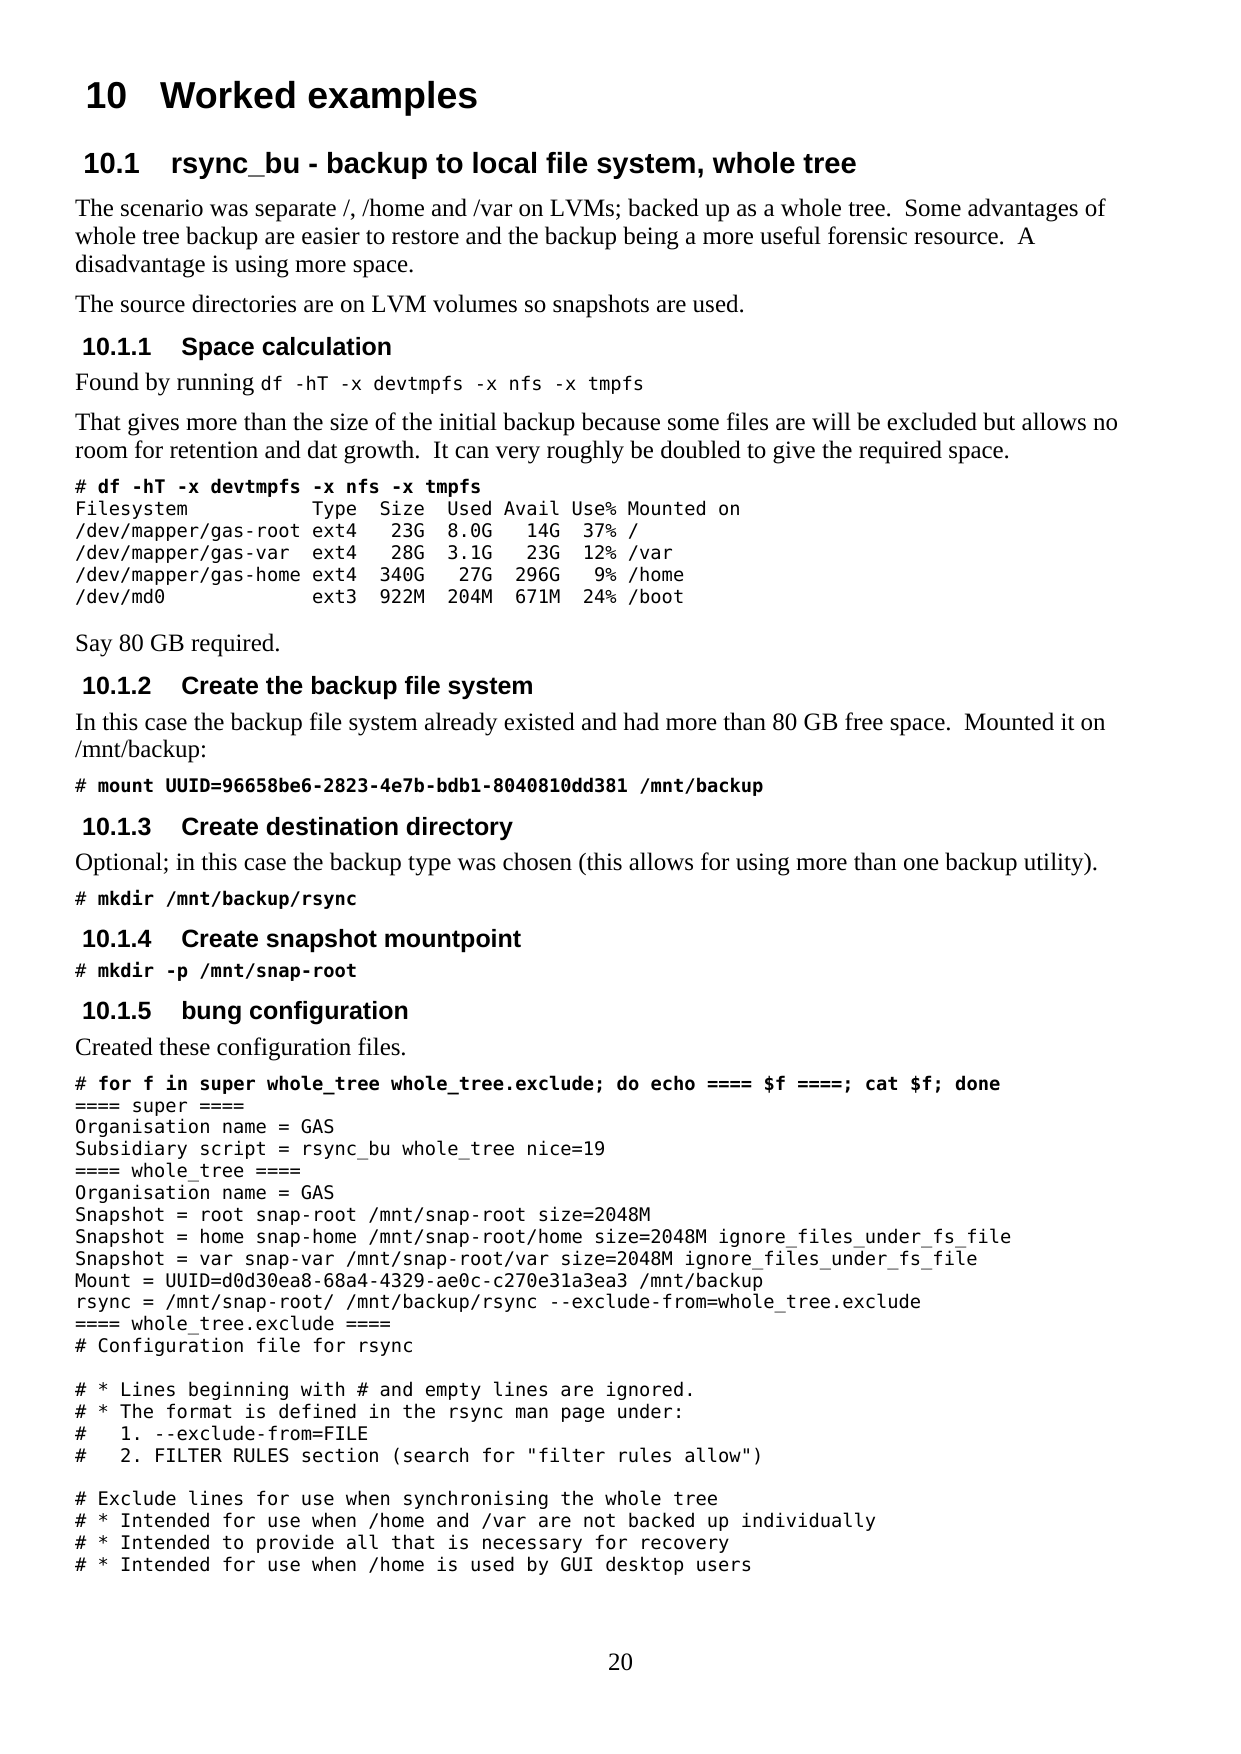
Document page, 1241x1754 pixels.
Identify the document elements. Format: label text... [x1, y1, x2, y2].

text # 2. FILTER RULES section (search for "filter rules allow") [75, 1445, 1166, 1467]
text # * Intended to provide all that is necessary for recovery [75, 1532, 1166, 1554]
text The source directories are on LVM volumes so snapshots are used. [75, 290, 1166, 318]
text In this case the backup file system already existed and had more than 80 GB free space. Mounted it on /mnt/backup: [75, 708, 1166, 763]
subtitle Create the backup file system [75, 672, 1166, 700]
text # * Lines beginning with # and empty lines are ignored. [75, 1379, 1166, 1401]
text The scenario was separate /, /home and /var on LVMs; backed up as a whole tree. Some advantages of whole tree backup are easier to restore and the backup being a more useful forensic resource. A disadvantage is using more space. [75, 194, 1166, 278]
text # Configuration file for rsync [75, 1335, 1166, 1357]
text Created these configuration files. [75, 1033, 1166, 1060]
subtitle rsync_bu - backup to local file system, whole tree [75, 147, 1166, 179]
text Found by running df -hT -x devtmpfs -x nfs -x tmpfs [75, 368, 1166, 396]
text Subsidiary script = rsync_bu whole_tree nice=19 [75, 1138, 1166, 1160]
text /dev/mapper/gas-home ext4 340G 27G 296G 9% /home [75, 564, 1166, 586]
text /dev/mapper/gas-var ext4 28G 3.1G 23G 12% /var [75, 542, 1166, 564]
subtitle bung configuration [75, 997, 1166, 1025]
text Say 80 GB required. [75, 629, 1166, 657]
subtitle Create snapshot mountpoint [75, 925, 1166, 953]
text Filesystem Type Size Used Avail Use% Mounted on [75, 498, 1166, 520]
text Organisation name = GAS [75, 1117, 1166, 1138]
text ==== super ==== [75, 1095, 1166, 1117]
text /dev/mapper/gas-root ext4 23G 8.0G 14G 37% / [75, 520, 1166, 542]
text ==== whole_tree ==== [75, 1160, 1166, 1182]
text # mount UUID=96658be6-2823-4e7b-bdb1-8040810dd381 /mnt/backup [75, 776, 1166, 797]
text ==== whole_tree.exclude ==== [75, 1313, 1166, 1335]
text # mkdir /mnt/backup/rsync [75, 888, 1166, 910]
subtitle Create destination directory [75, 812, 1166, 840]
text Snapshot = root snap-root /mnt/snap-root size=2048M [75, 1204, 1166, 1226]
text Optional; in this case the backup type was chosen (this allows for using more than one backup utility). [75, 848, 1166, 876]
text /dev/md0 ext3 922M 204M 671M 24% /boot [75, 586, 1166, 629]
text Snapshot = var snap-var /mnt/snap-root/var size=2048M ignore_files_under_fs_file [75, 1248, 1166, 1270]
subtitle Space calculation [75, 333, 1166, 361]
text # mkdir -p /mnt/snap-root [75, 960, 1166, 982]
text rsync = /mnt/snap-root/ /mnt/backup/rsync --exclude-from=whole_tree.exclude [75, 1292, 1166, 1313]
text # * The format is defined in the rsync man page under: [75, 1401, 1166, 1423]
subtitle Worked examples [75, 75, 1166, 117]
text # * Intended for use when /home is used by GUI desktop users [75, 1554, 1166, 1576]
text That gives more than the size of the initial backup because some files are will be excluded but allows no room for retention and dat growth. It can very roughly be doubled to give the required space. [75, 408, 1166, 464]
text Snapshot = home snap-home /mnt/snap-root/home size=2048M ignore_files_under_fs_file [75, 1226, 1166, 1248]
text Organisation name = GAS [75, 1182, 1166, 1204]
text # df -hT -x devtmpfs -x nfs -x tmpfs [75, 476, 1166, 498]
text Mount = UUID=d0d30ea8-68a4-4329-ae0c-c270e31a3ea3 /mnt/backup [75, 1270, 1166, 1292]
text # for f in super whole_tree whole_tree.exclude; do echo ==== $f ====; cat $f; done [75, 1073, 1166, 1095]
text # * Intended for use when /home and /var are not backed up individually [75, 1510, 1166, 1532]
text # Exclude lines for use when synchronising the whole tree [75, 1488, 1166, 1510]
text # 1. --exclude-from=FILE [75, 1423, 1166, 1445]
